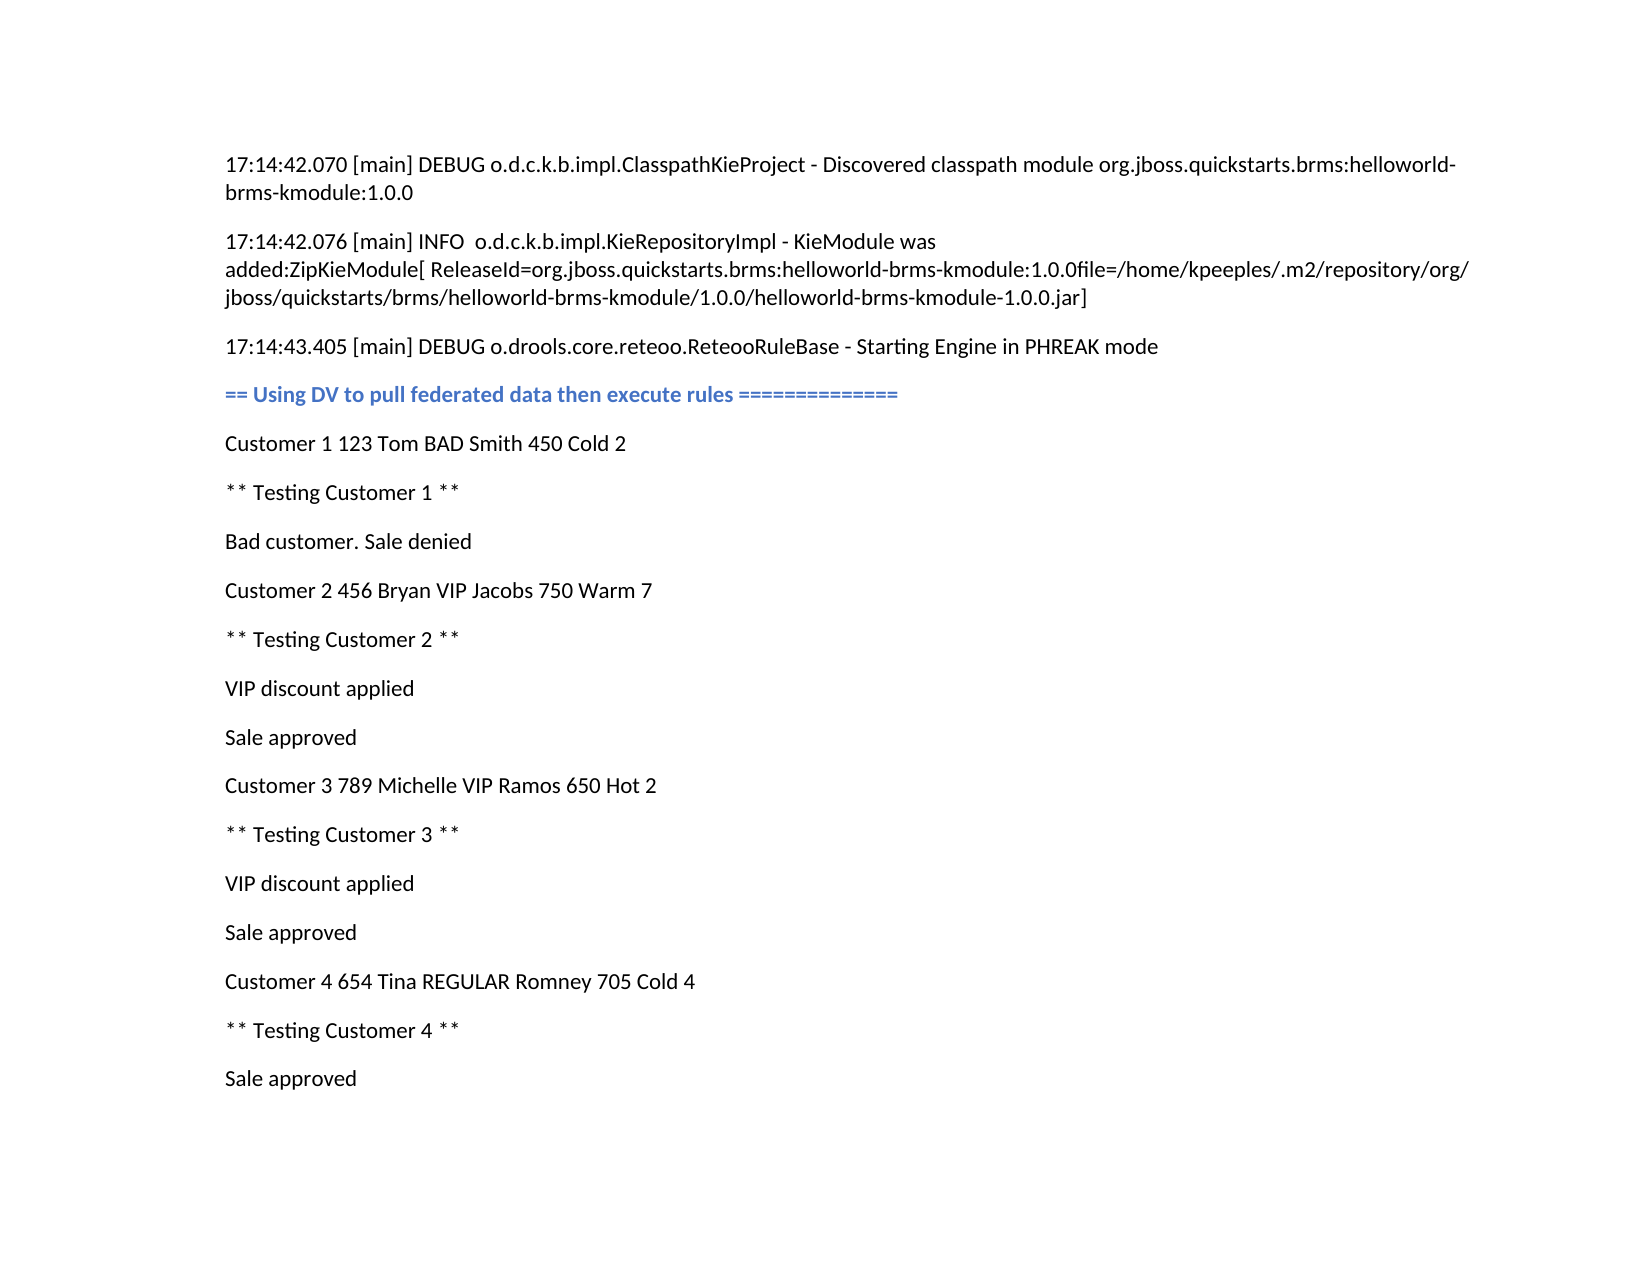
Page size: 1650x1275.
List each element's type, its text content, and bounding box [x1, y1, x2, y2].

list Customer 1 123 Tom BAD Smith 450 Cold 2 [225, 429, 1500, 457]
list ** Testing Customer 2 ** [225, 625, 1500, 653]
list Sale approved [225, 1064, 1500, 1093]
list Bad customer. Sale denied [225, 527, 1500, 555]
list Customer 4 654 Tina REGULAR Romney 705 Cold 4 [225, 967, 1500, 995]
list 17:14:42.076 [main] INFO o.d.c.k.b.impl.KieRepositoryImpl - KieModule was added:ZipKieModule[ ReleaseId=org.jboss.quickstarts.brms:helloworld-brms-kmodule:1.0.0file=/home/kpeeples/.m2/repository/org/jboss/quickstarts/brms/helloworld-brms-kmodule/1.0.0/helloworld-brms-kmodule-1.0.0.jar] [225, 227, 1500, 311]
list Sale approved [225, 918, 1500, 946]
list 17:14:42.070 [main] DEBUG o.d.c.k.b.impl.ClasspathKieProject - Discovered classpath module org.jboss.quickstarts.brms:helloworld-brms-kmodule:1.0.0 [225, 150, 1500, 206]
list Customer 3 789 Michelle VIP Ramos 650 Hot 2 [225, 771, 1500, 799]
list == Using DV to pull federated data then execute rules ============== [225, 381, 1500, 409]
list Customer 2 456 Bryan VIP Jacobs 750 Warm 7 [225, 576, 1500, 604]
list ** Testing Customer 3 ** [225, 820, 1500, 848]
list 17:14:43.405 [main] DEBUG o.drools.core.reteoo.ReteooRuleBase - Starting Engine in PHREAK mode [225, 332, 1500, 360]
list VIP discount applied [225, 869, 1500, 897]
list ** Testing Customer 1 ** [225, 478, 1500, 506]
list VIP discount applied [225, 674, 1500, 702]
list Sale approved [225, 723, 1500, 751]
list ** Testing Customer 4 ** [225, 1016, 1500, 1044]
